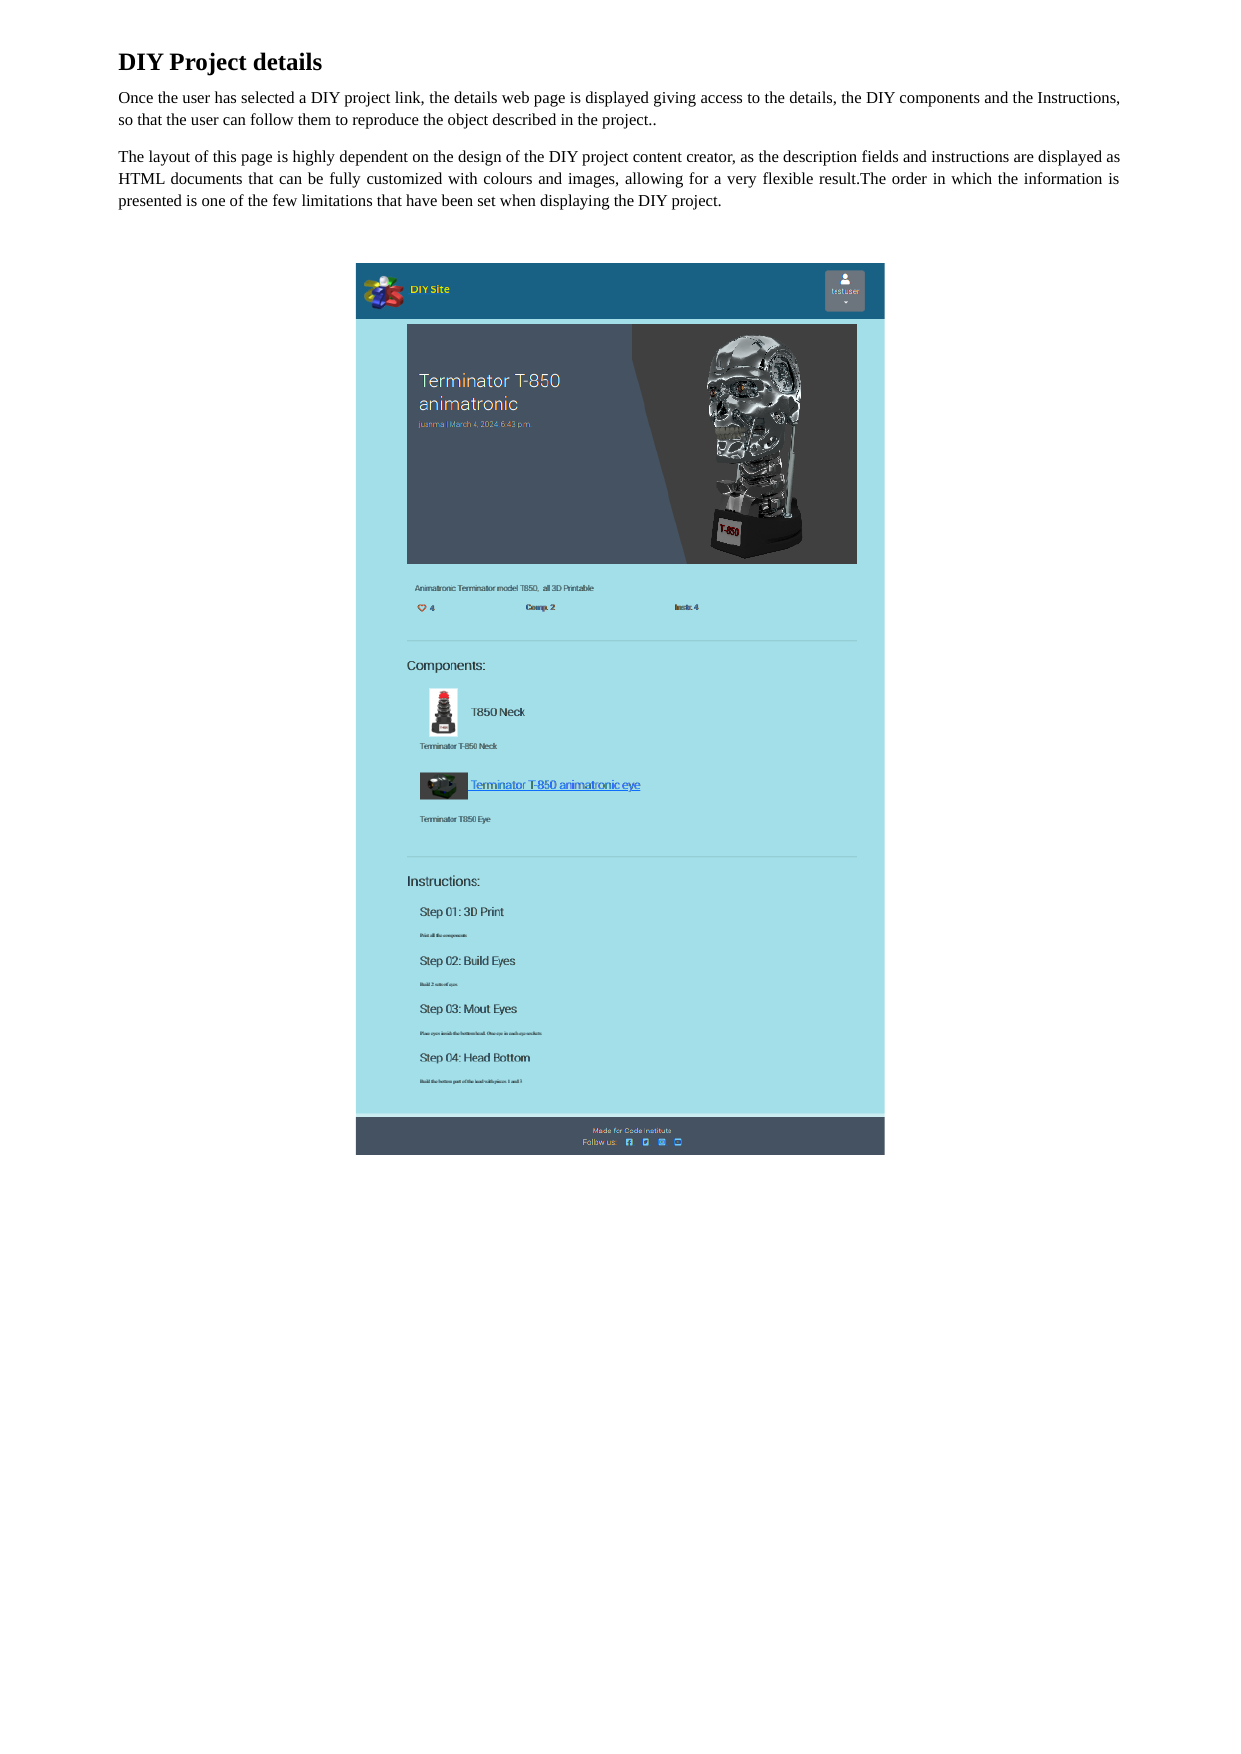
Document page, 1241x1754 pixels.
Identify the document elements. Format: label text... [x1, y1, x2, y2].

text The layout of this page is highly dependent on the design of the DIY project content creator, as the description fields and instructions are displayed as HTML documents that can be fully customized with colours and images, allowing for a very flexible result.The order in which the information is presented is one of the few limitations that have been set when displaying the DIY project. [118, 147, 1122, 210]
subtitle DIY Project details [118, 47, 1122, 76]
text Once the user has selected a DIY project link, the details web page is displayed giving access to the details, the DIY components and the Instructions, so that the user can follow them to reproduce the object described in the project.. [118, 88, 1122, 129]
picture [355, 263, 885, 1155]
